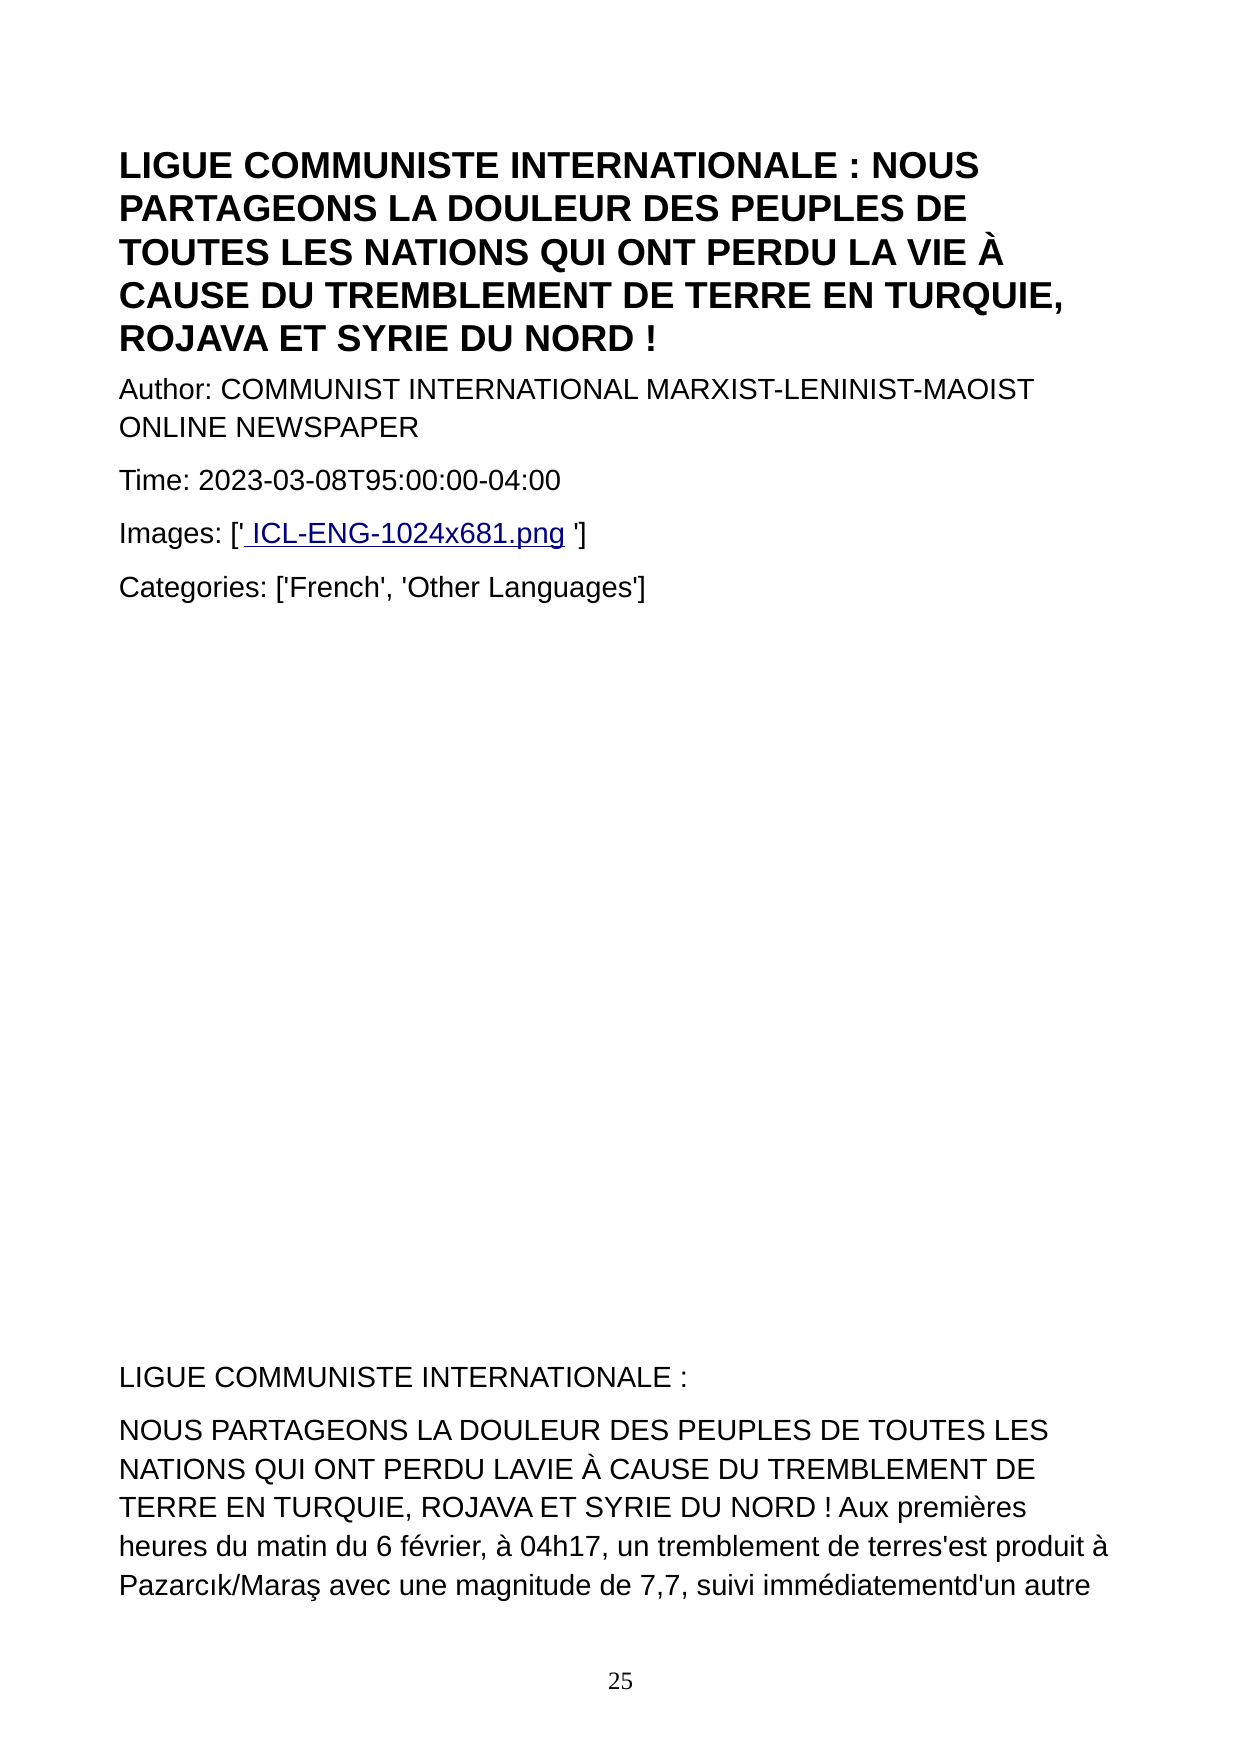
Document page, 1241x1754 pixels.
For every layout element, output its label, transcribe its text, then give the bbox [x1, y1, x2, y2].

text Time: 2023-03-08T95:00:00-04:00 [118, 463, 1122, 497]
text NOUS PARTAGEONS LA DOULEUR DES PEUPLES DE TOUTES LES NATIONS QUI ONT PERDU LAVIE À CAUSE DU TREMBLEMENT DE TERRE EN TURQUIE, ROJAVA ET SYRIE DU NORD ! Aux premières heures du matin du 6 février, à 04h17, un tremblement de terres'est produit à Pazarcık/Maraş avec une magnitude de 7,7, suivi immédiatementd'un autre [118, 1413, 1122, 1601]
text Author: COMMUNIST INTERNATIONAL MARXIST-LENINIST-MAOIST ONLINE NEWSPAPER [118, 372, 1122, 444]
text Images: [' ICL-ENG-1024x681.png '] [118, 516, 1122, 550]
text Categories: ['French', 'Other Languages'] [118, 569, 1122, 603]
subtitle LIGUE COMMUNISTE INTERNATIONALE : NOUS PARTAGEONS LA DOULEUR DES PEUPLES DE TOUTES LES NATIONS QUI ONT PERDU LA VIE À CAUSE DU TREMBLEMENT DE TERRE EN TURQUIE, ROJAVA ET SYRIE DU NORD ! [118, 143, 1122, 359]
text LIGUE COMMUNISTE INTERNATIONALE : [118, 1360, 1122, 1394]
